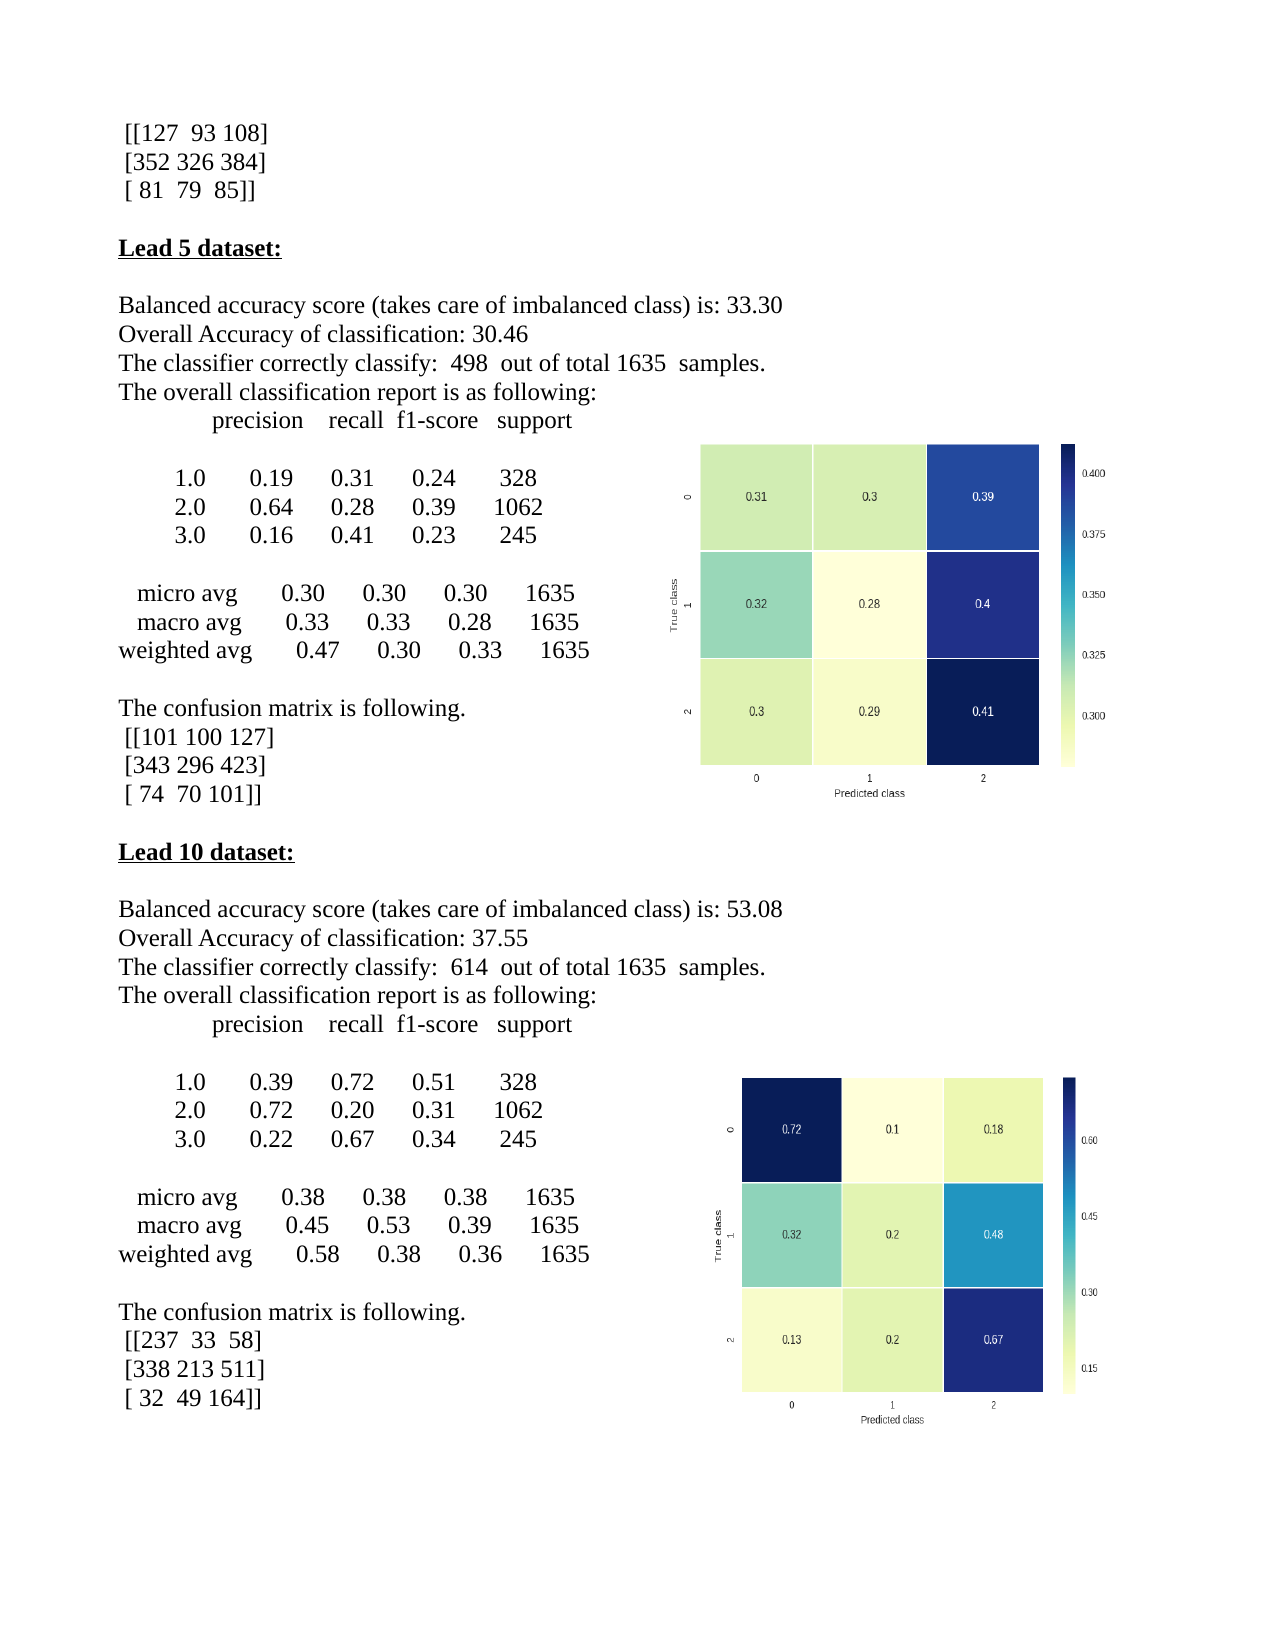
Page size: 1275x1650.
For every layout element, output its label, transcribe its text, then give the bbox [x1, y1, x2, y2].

text The classifier correctly classify: 614 out of total 1635 samples. [118, 952, 1157, 981]
text Overall Accuracy of classification: 30.46 [118, 319, 1157, 348]
text [ 32 49 164]] [118, 1383, 680, 1412]
text 1.0 0.39 0.72 0.51 328 [118, 1067, 680, 1096]
text The overall classification report is as following: [118, 981, 1157, 1009]
text [[237 33 58] [118, 1326, 680, 1354]
text The confusion matrix is following. [118, 1297, 680, 1326]
text [343 296 423] [118, 751, 631, 779]
text The overall classification report is as following: [118, 377, 1157, 406]
text weighted avg 0.47 0.30 0.33 1635 [118, 636, 631, 664]
text Overall Accuracy of classification: 37.55 [118, 923, 1157, 952]
text [352 326 384] [118, 147, 1157, 176]
text The confusion matrix is following. [118, 693, 631, 722]
text precision recall f1-score support [118, 1009, 1157, 1038]
text 3.0 0.16 0.41 0.23 245 [118, 521, 631, 549]
text [ 74 70 101]] [118, 779, 631, 808]
text The classifier correctly classify: 498 out of total 1635 samples. [118, 348, 1157, 377]
text precision recall f1-score support [118, 406, 631, 434]
text macro avg 0.33 0.33 0.28 1635 [118, 607, 631, 636]
text macro avg 0.45 0.53 0.39 1635 [118, 1211, 680, 1239]
text [338 213 511] [118, 1354, 680, 1383]
text 3.0 0.22 0.67 0.34 245 [118, 1124, 680, 1153]
text [ 81 79 85]] [118, 176, 1157, 204]
text micro avg 0.38 0.38 0.38 1635 [118, 1182, 680, 1211]
text [[101 100 127] [118, 722, 631, 751]
text weighted avg 0.58 0.38 0.36 1635 [118, 1239, 680, 1268]
text 2.0 0.72 0.20 0.31 1062 [118, 1096, 680, 1124]
picture [631, 393, 1179, 812]
text Lead 5 dataset: [118, 233, 1157, 262]
text 2.0 0.64 0.28 0.39 1062 [118, 492, 631, 521]
picture [680, 1028, 1168, 1438]
text 1.0 0.19 0.31 0.24 328 [118, 463, 631, 492]
text micro avg 0.30 0.30 0.30 1635 [118, 578, 631, 607]
text Balanced accuracy score (takes care of imbalanced class) is: 53.08 [118, 894, 1157, 923]
text Balanced accuracy score (takes care of imbalanced class) is: 33.30 [118, 291, 1157, 319]
text [[127 93 108] [118, 118, 1157, 147]
text Lead 10 dataset: [118, 837, 1157, 866]
